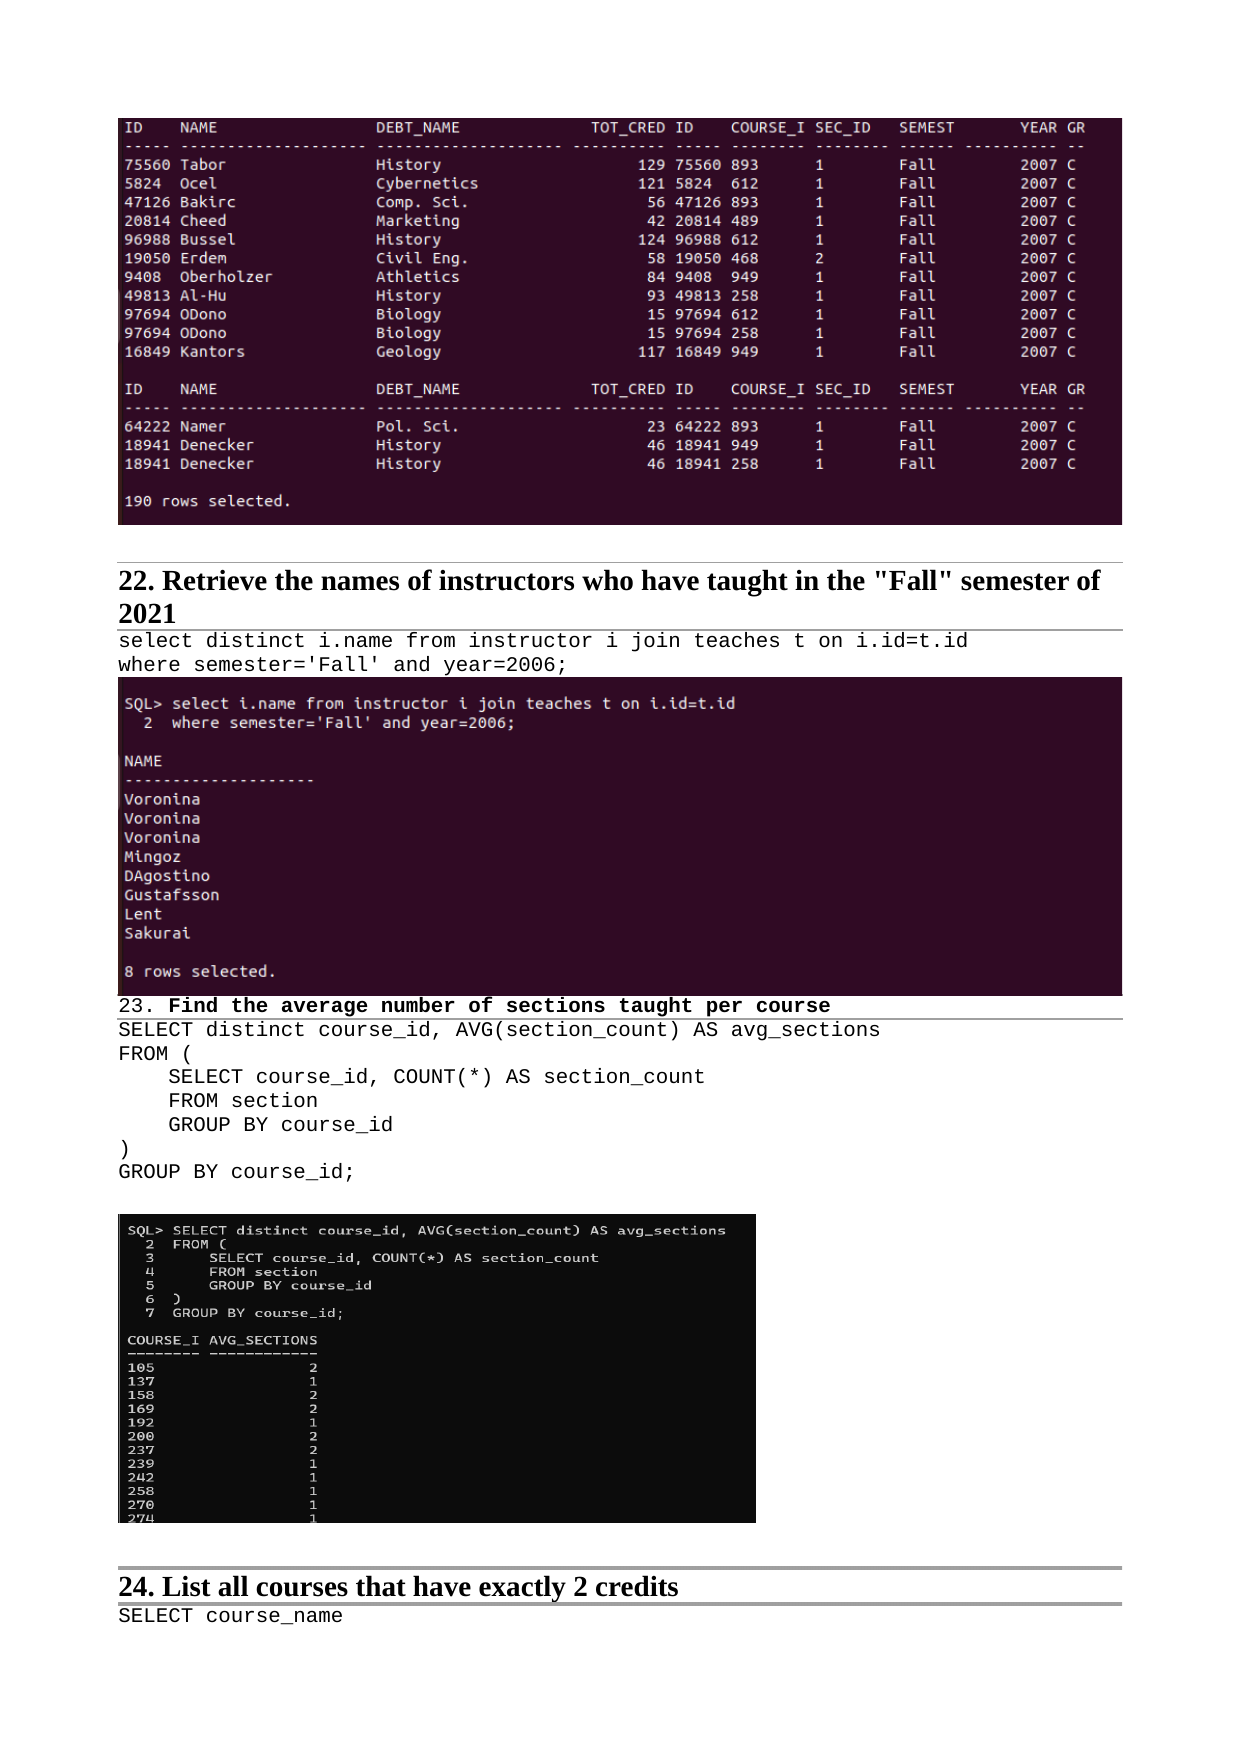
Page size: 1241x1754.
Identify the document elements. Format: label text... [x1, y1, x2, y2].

text GROUP BY course_id; [118, 1161, 1122, 1185]
text SELECT distinct course_id, AVG(section_count) AS avg_sections [118, 1020, 1122, 1043]
text SELECT course_id, COUNT(*) AS section_count [118, 1067, 1122, 1090]
text SELECT course_name [118, 1606, 1122, 1629]
text 23. Find the average number of sections taught per course [118, 996, 1122, 1018]
text ) [118, 1137, 1122, 1161]
text FROM section [118, 1090, 1122, 1114]
text GROUP BY course_id [118, 1114, 1122, 1137]
text where semester='Fall' and year=2006; [118, 653, 1122, 677]
text FROM ( [118, 1043, 1122, 1067]
text select distinct i.name from instructor i join teaches t on i.id=t.id [118, 631, 1122, 653]
subtitle 22. Retrieve the names of instructors who have taught in the "Fall" semester of 2021 [118, 563, 1122, 629]
subtitle 24. List all courses that have exactly 2 credits [118, 1570, 1122, 1602]
